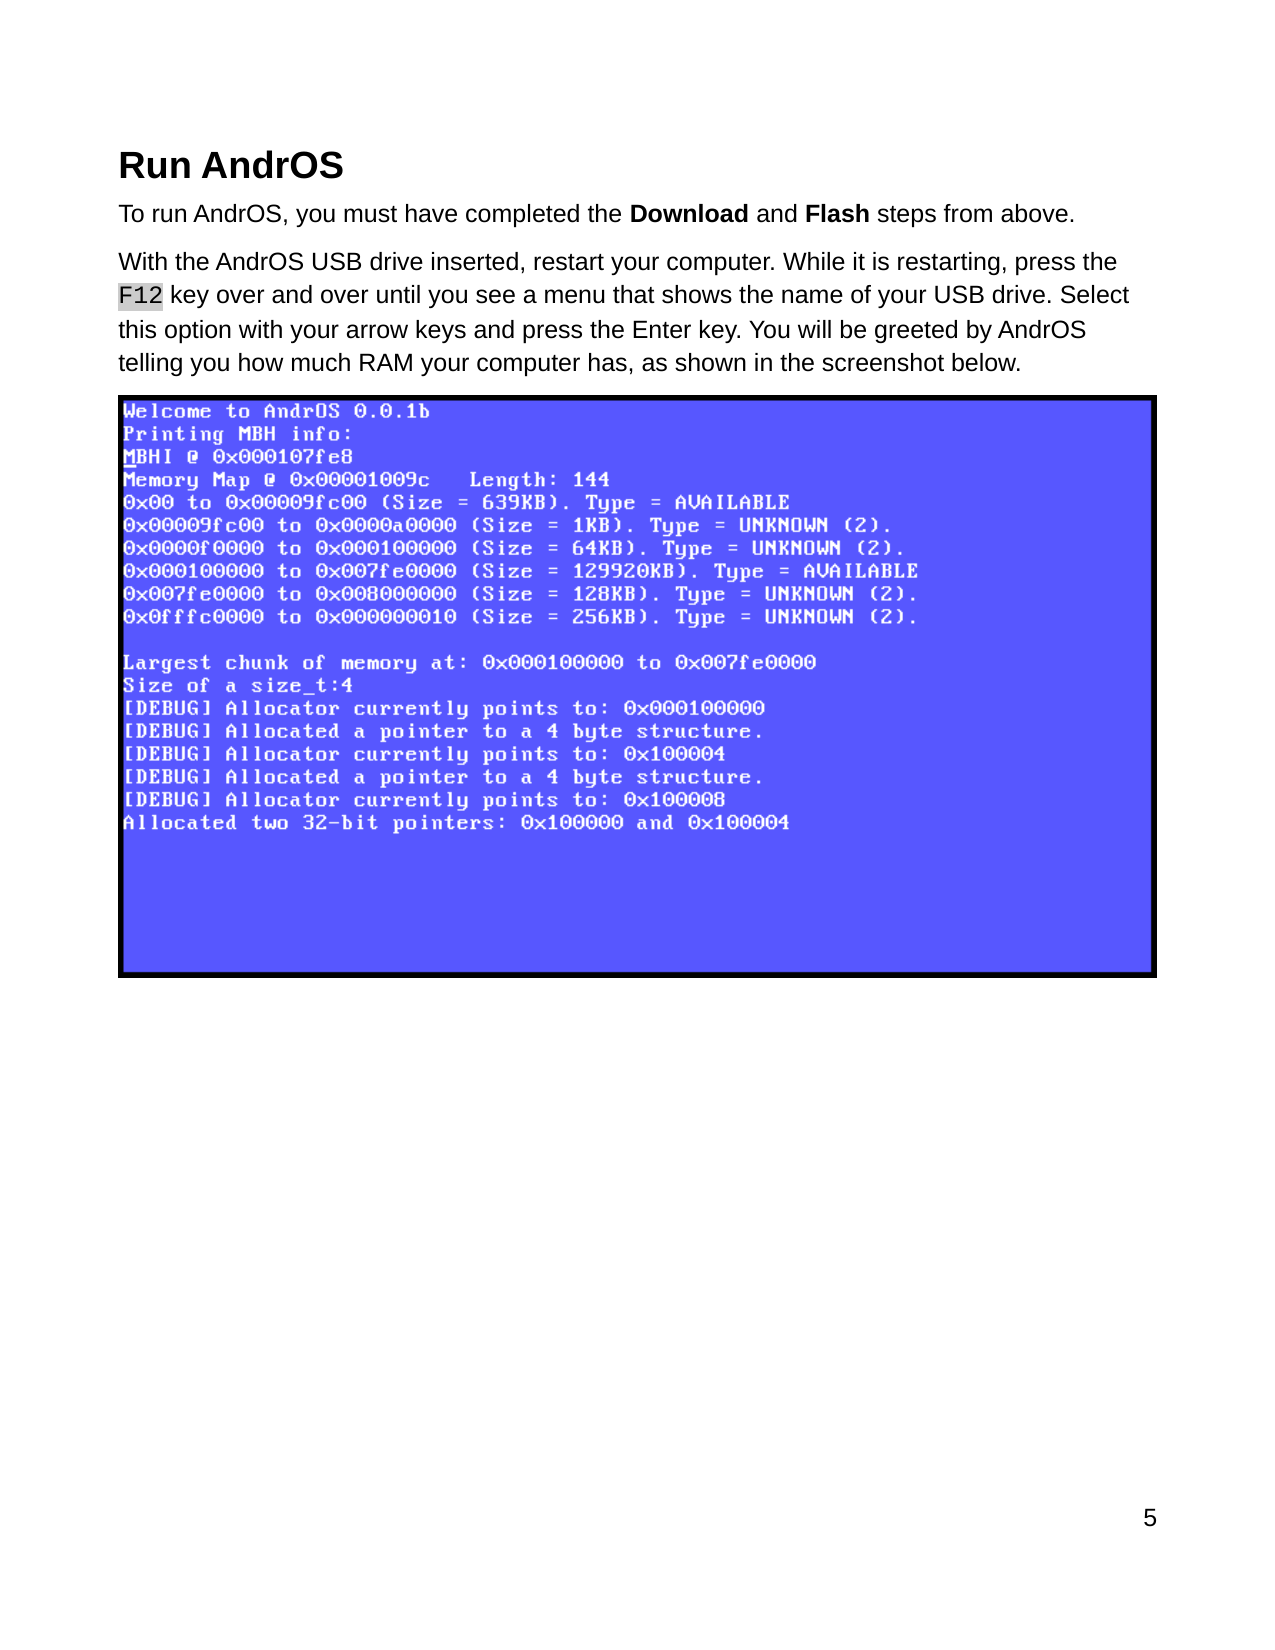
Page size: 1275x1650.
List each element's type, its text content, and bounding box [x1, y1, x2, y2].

text To run AndrOS, you must have completed the Download and Flash steps from above. [118, 199, 1157, 228]
text With the AndrOS USB drive inserted, restart your computer. While it is restarting, press the F12 key over and over until you see a menu that shows the name of your USB drive. Select this option with your arrow keys and press the Enter key. You will be greeted by AndrOS telling you how much RAM your computer has, as shown in the screenshot below. [118, 247, 1157, 377]
subtitle Run AndrOS [118, 143, 1157, 187]
picture [118, 395, 1157, 978]
